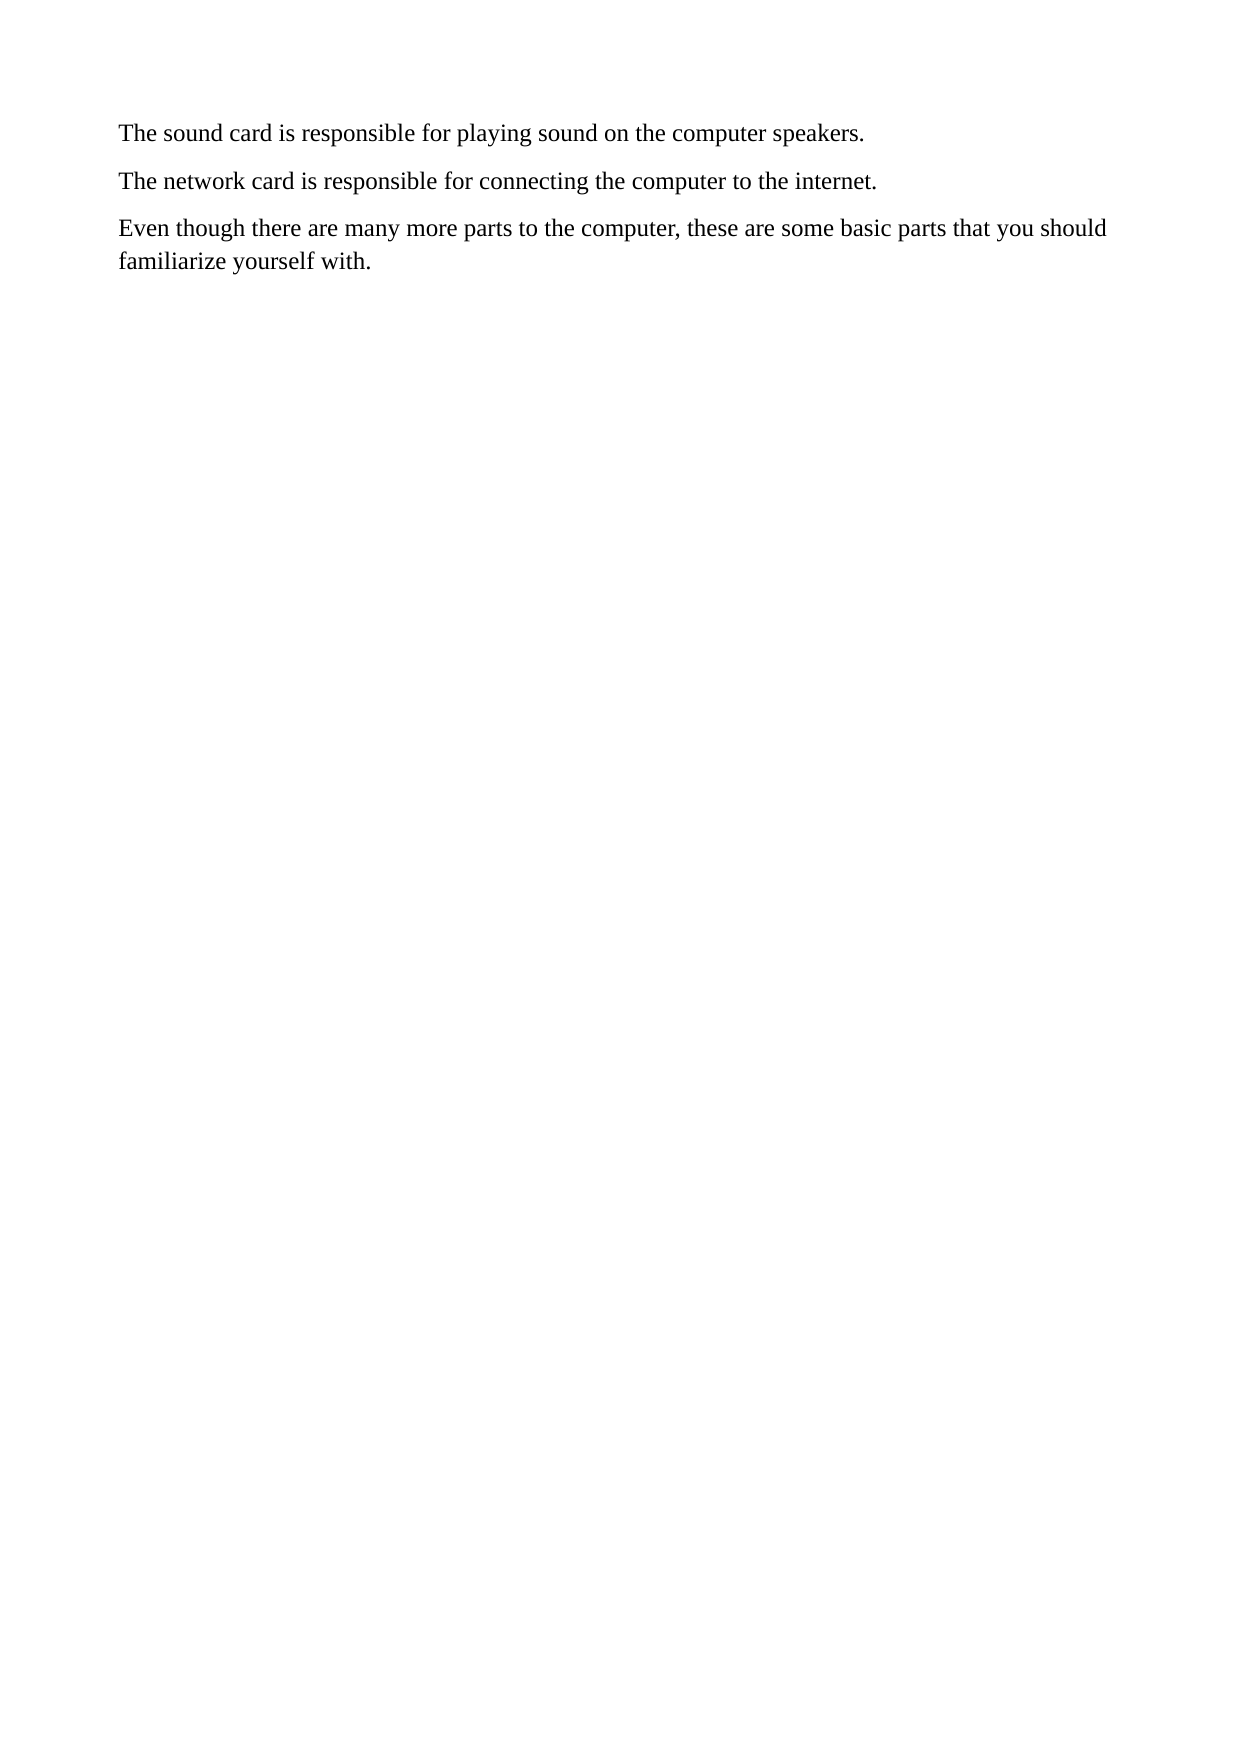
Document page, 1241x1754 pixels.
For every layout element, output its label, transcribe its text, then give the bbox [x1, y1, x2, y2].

text The network card is responsible for connecting the computer to the internet. [118, 166, 1122, 194]
text Even though there are many more parts to the computer, these are some basic parts that you should familiarize yourself with. [118, 213, 1122, 275]
text The sound card is responsible for playing sound on the computer speakers. [118, 118, 1122, 147]
